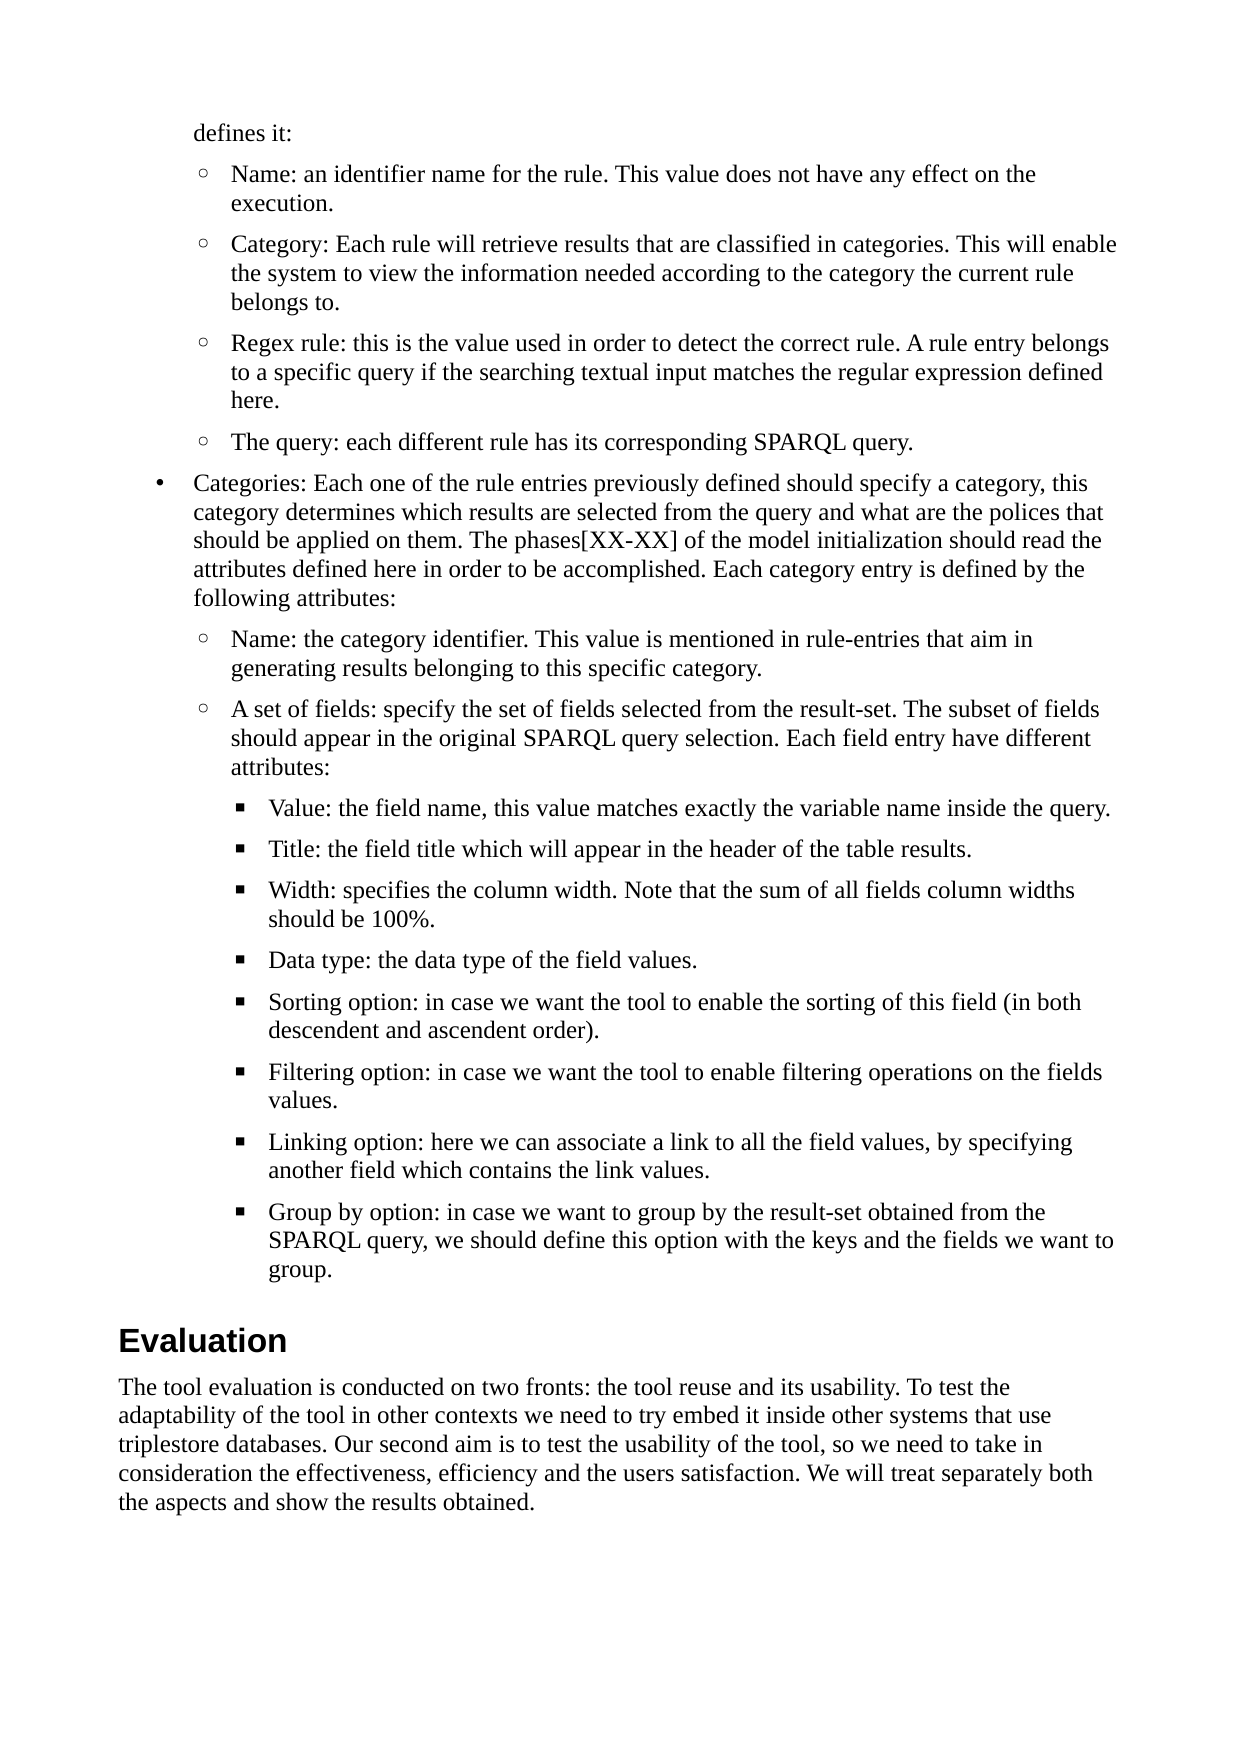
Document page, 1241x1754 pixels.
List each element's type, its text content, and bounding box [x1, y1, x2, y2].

list Title: the field title which will appear in the header of the table results. [231, 834, 1122, 863]
list Regex rule: this is the value used in order to detect the correct rule. A rule entry belongs to a specific query if the searching textual input matches the regular expression defined here. [193, 328, 1122, 414]
list Categories: Each one of the rule entries previously defined should specify a category, this category determines which results are selected from the query and what are the polices that should be applied on them. The phases[XX-XX] of the model initialization should read the attributes defined here in order to be accomplished. Each category entry is defined by the following attributes: [156, 468, 1122, 612]
list defines it: [156, 118, 1122, 147]
list Linking option: here we can associate a link to all the field values, by specifying another field which contains the link values. [231, 1127, 1122, 1184]
list Group by option: in case we want to group by the result-set obtained from the SPARQL query, we should define this option with the keys and the fields we want to group. [231, 1197, 1122, 1283]
list Width: specifies the column width. Note that the sum of all fields column widths should be 100%. [231, 876, 1122, 933]
list The query: each different rule has its corresponding SPARQL query. [193, 427, 1122, 456]
list Name: an identifier name for the rule. This value does not have any effect on the execution. [193, 159, 1122, 217]
text The tool evaluation is conducted on two fronts: the tool reuse and its usability. To test the adaptability of the tool in other contexts we need to try embed it inside other systems that use triplestore databases. Our second aim is to test the usability of the tool, so we need to take in consideration the effectiveness, efficiency and the users satisfaction. We will treat separately both the aspects and show the results obtained. [118, 1372, 1122, 1516]
list Data type: the data type of the field values. [231, 946, 1122, 974]
list Value: the field name, this value matches exactly the variable name inside the query. [231, 793, 1122, 822]
list Filtering option: in case we want the tool to enable filtering operations on the fields values. [231, 1057, 1122, 1114]
list A set of fields: specify the set of fields selected from the result-set. The subset of fields should appear in the original SPARQL query selection. Each field entry have different attributes: [193, 694, 1122, 781]
list Category: Each rule will retrieve results that are classified in categories. This will enable the system to view the information needed according to the category the current rule belongs to. [193, 229, 1122, 316]
subtitle Evaluation [118, 1321, 1122, 1359]
list Sorting option: in case we want the tool to enable the sorting of this field (in both descendent and ascendent order). [231, 987, 1122, 1044]
list Name: the category identifier. This value is mentioned in rule-entries that aim in generating results belonging to this specific category. [193, 624, 1122, 682]
